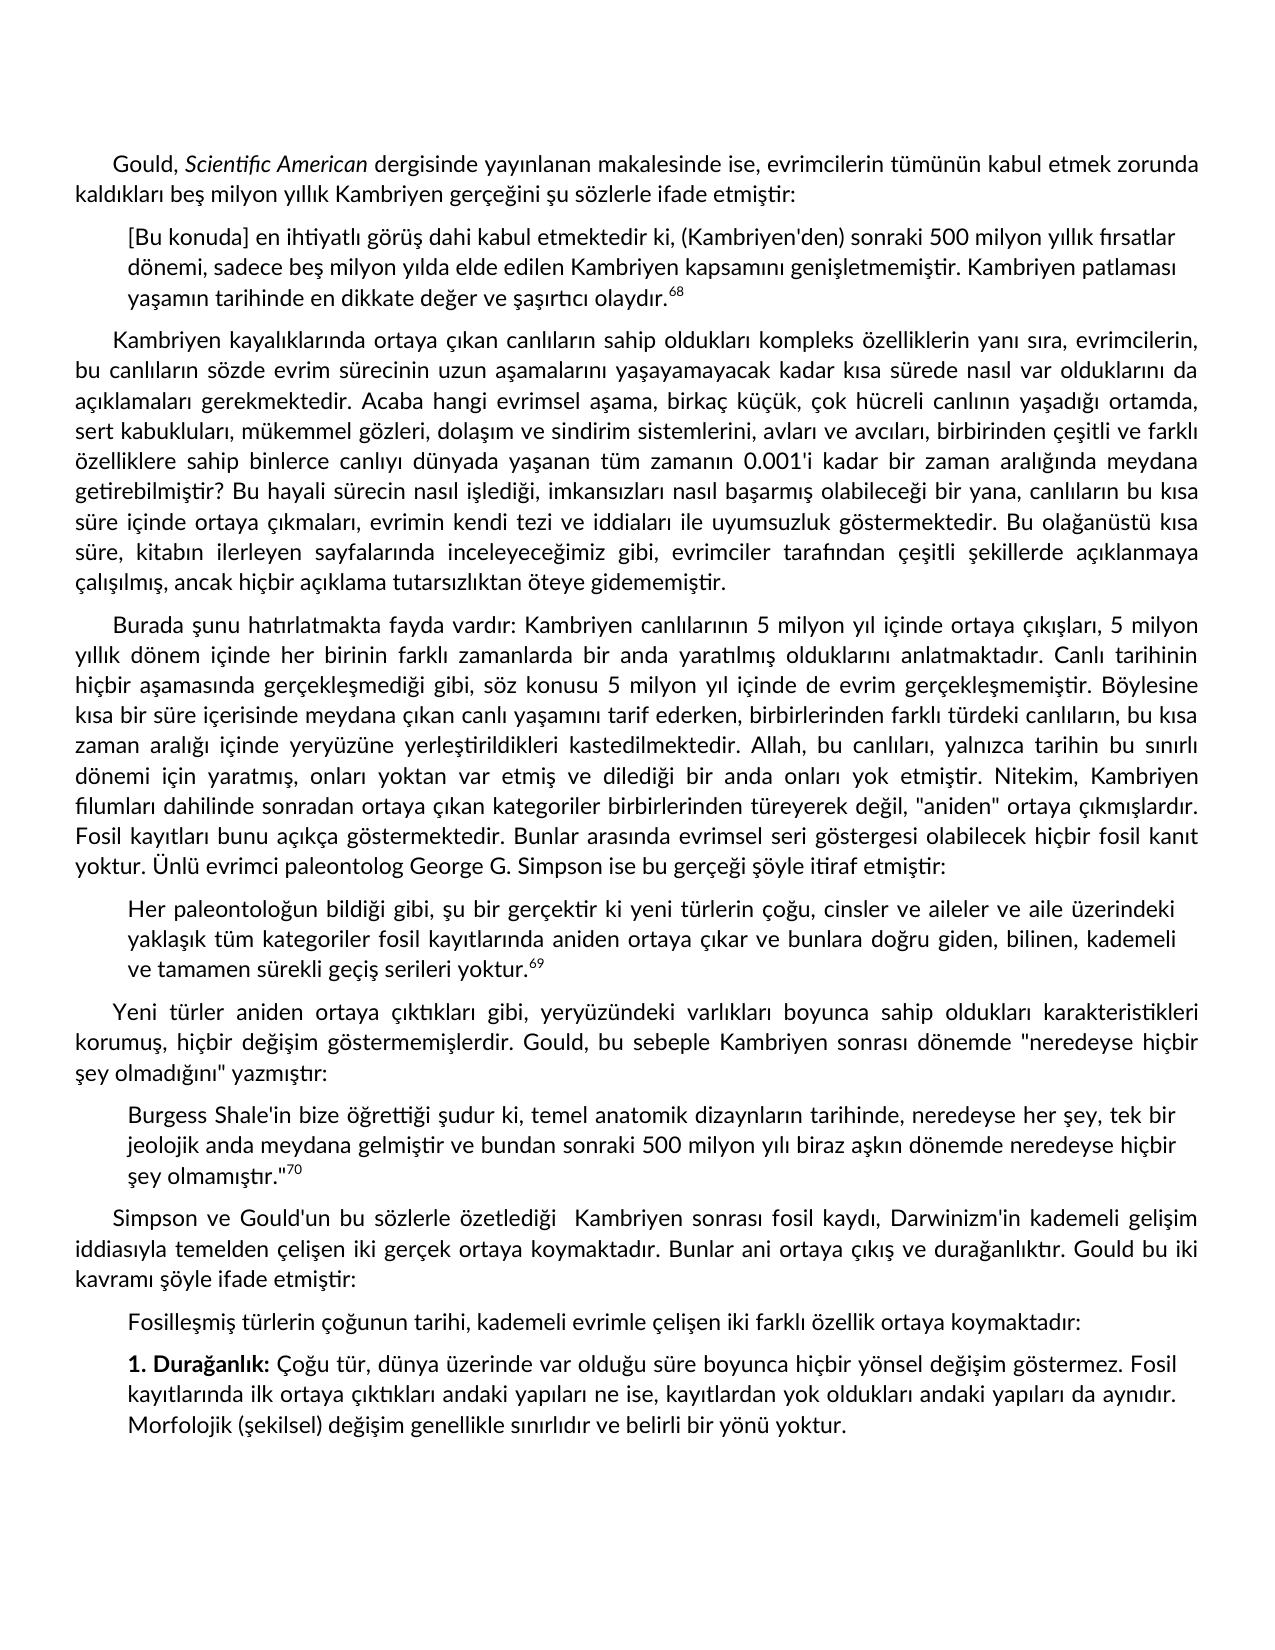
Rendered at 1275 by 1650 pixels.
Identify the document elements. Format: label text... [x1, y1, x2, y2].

text [Bu konuda] en ihtiyatlı görüş dahi kabul etmektedir ki, (Kambriyen'den) sonraki 500 milyon yıllık fırsatlar dönemi, sadece beş milyon yılda elde edilen Kambriyen kapsamını genişletmemiştir. Kambriyen patlaması yaşamın tarihinde en dikkate değer ve şaşırtıcı olaydır.68 [127, 223, 1177, 311]
text Yeni türler aniden ortaya çıktıkları gibi, yeryüzündeki varlıkları boyunca sahip oldukları karakteristikleri korumuş, hiçbir değişim göstermemişlerdir. Gould, bu sebeple Kambriyen sonrası dönemde "neredeyse hiçbir şey olmadığını" yazmıştır: [75, 998, 1200, 1086]
text Simpson ve Gould'un bu sözlerle özetlediği Kambriyen sonrası fosil kaydı, Darwinizm'in kademeli gelişim iddiasıyla temelden çelişen iki gerçek ortaya koymaktadır. Bunlar ani ortaya çıkış ve durağanlıktır. Gould bu iki kavramı şöyle ifade etmiştir: [75, 1204, 1200, 1292]
text Kambriyen kayalıklarında ortaya çıkan canlıların sahip oldukları kompleks özelliklerin yanı sıra, evrimcilerin, bu canlıların sözde evrim sürecinin uzun aşamalarını yaşayamayacak kadar kısa sürede nasıl var olduklarını da açıklamaları gerekmektedir. Acaba hangi evrimsel aşama, birkaç küçük, çok hücreli canlının yaşadığı ortamda, sert kabukluları, mükemmel gözleri, dolaşım ve sindirim sistemlerini, avları ve avcıları, birbirinden çeşitli ve farklı özelliklere sahip binlerce canlıyı dünyada yaşanan tüm zamanın 0.001'i kadar bir zaman aralığında meydana getirebilmiştir? Bu hayali sürecin nasıl işlediği, imkansızları nasıl başarmış olabileceği bir yana, canlıların bu kısa süre içinde ortaya çıkmaları, evrimin kendi tezi ve iddiaları ile uyumsuzluk göstermektedir. Bu olağanüstü kısa süre, kitabın ilerleyen sayfalarında inceleyeceğimiz gibi, evrimciler tarafından çeşitli şekillerde açıklanmaya çalışılmış, ancak hiçbir açıklama tutarsızlıktan öteye gidememiştir. [75, 326, 1200, 595]
text 1. Durağanlık: Çoğu tür, dünya üzerinde var olduğu süre boyunca hiçbir yönsel değişim göstermez. Fosil kayıtlarında ilk ortaya çıktıkları andaki yapıları ne ise, kayıtlardan yok oldukları andaki yapıları da aynıdır. Morfolojik (şekilsel) değişim genellikle sınırlıdır ve belirli bir yönü yoktur. [127, 1350, 1177, 1438]
text Fosilleşmiş türlerin çoğunun tarihi, kademeli evrimle çelişen iki farklı özellik ortaya koymaktadır: [127, 1307, 1177, 1335]
text Her paleontoloğun bildiği gibi, şu bir gerçektir ki yeni türlerin çoğu, cinsler ve aileler ve aile üzerindeki yaklaşık tüm kategoriler fosil kayıtlarında aniden ortaya çıkar ve bunlara doğru giden, bilinen, kademeli ve tamamen sürekli geçiş serileri yoktur.69 [127, 895, 1177, 983]
text Burada şunu hatırlatmakta fayda vardır: Kambriyen canlılarının 5 milyon yıl içinde ortaya çıkışları, 5 milyon yıllık dönem içinde her birinin farklı zamanlarda bir anda yaratılmış olduklarını anlatmaktadır. Canlı tarihinin hiçbir aşamasında gerçekleşmediği gibi, söz konusu 5 milyon yıl içinde de evrim gerçekleşmemiştir. Böylesine kısa bir süre içerisinde meydana çıkan canlı yaşamını tarif ederken, birbirlerinden farklı türdeki canlıların, bu kısa zaman aralığı içinde yeryüzüne yerleştirildikleri kastedilmektedir. Allah, bu canlıları, yalnızca tarihin bu sınırlı dönemi için yaratmış, onları yoktan var etmiş ve dilediği bir anda onları yok etmiştir. Nitekim, Kambriyen filumları dahilinde sonradan ortaya çıkan kategoriler birbirlerinden türeyerek değil, "aniden" ortaya çıkmışlardır. Fosil kayıtları bunu açıkça göstermektedir. Bunlar arasında evrimsel seri göstergesi olabilecek hiçbir fosil kanıt yoktur. Ünlü evrimci paleontolog George G. Simpson ise bu gerçeği şöyle itiraf etmiştir: [75, 610, 1200, 879]
text Burgess Shale'in bize öğrettiği şudur ki, temel anatomik dizaynların tarihinde, neredeyse her şey, tek bir jeolojik anda meydana gelmiştir ve bundan sonraki 500 milyon yılı biraz aşkın dönemde neredeyse hiçbir şey olmamıştır."70 [127, 1101, 1177, 1189]
text Gould, Scientific American dergisinde yayınlanan makalesinde ise, evrimcilerin tümünün kabul etmek zorunda kaldıkları beş milyon yıllık Kambriyen gerçeğini şu sözlerle ifade etmiştir: [75, 150, 1200, 208]
